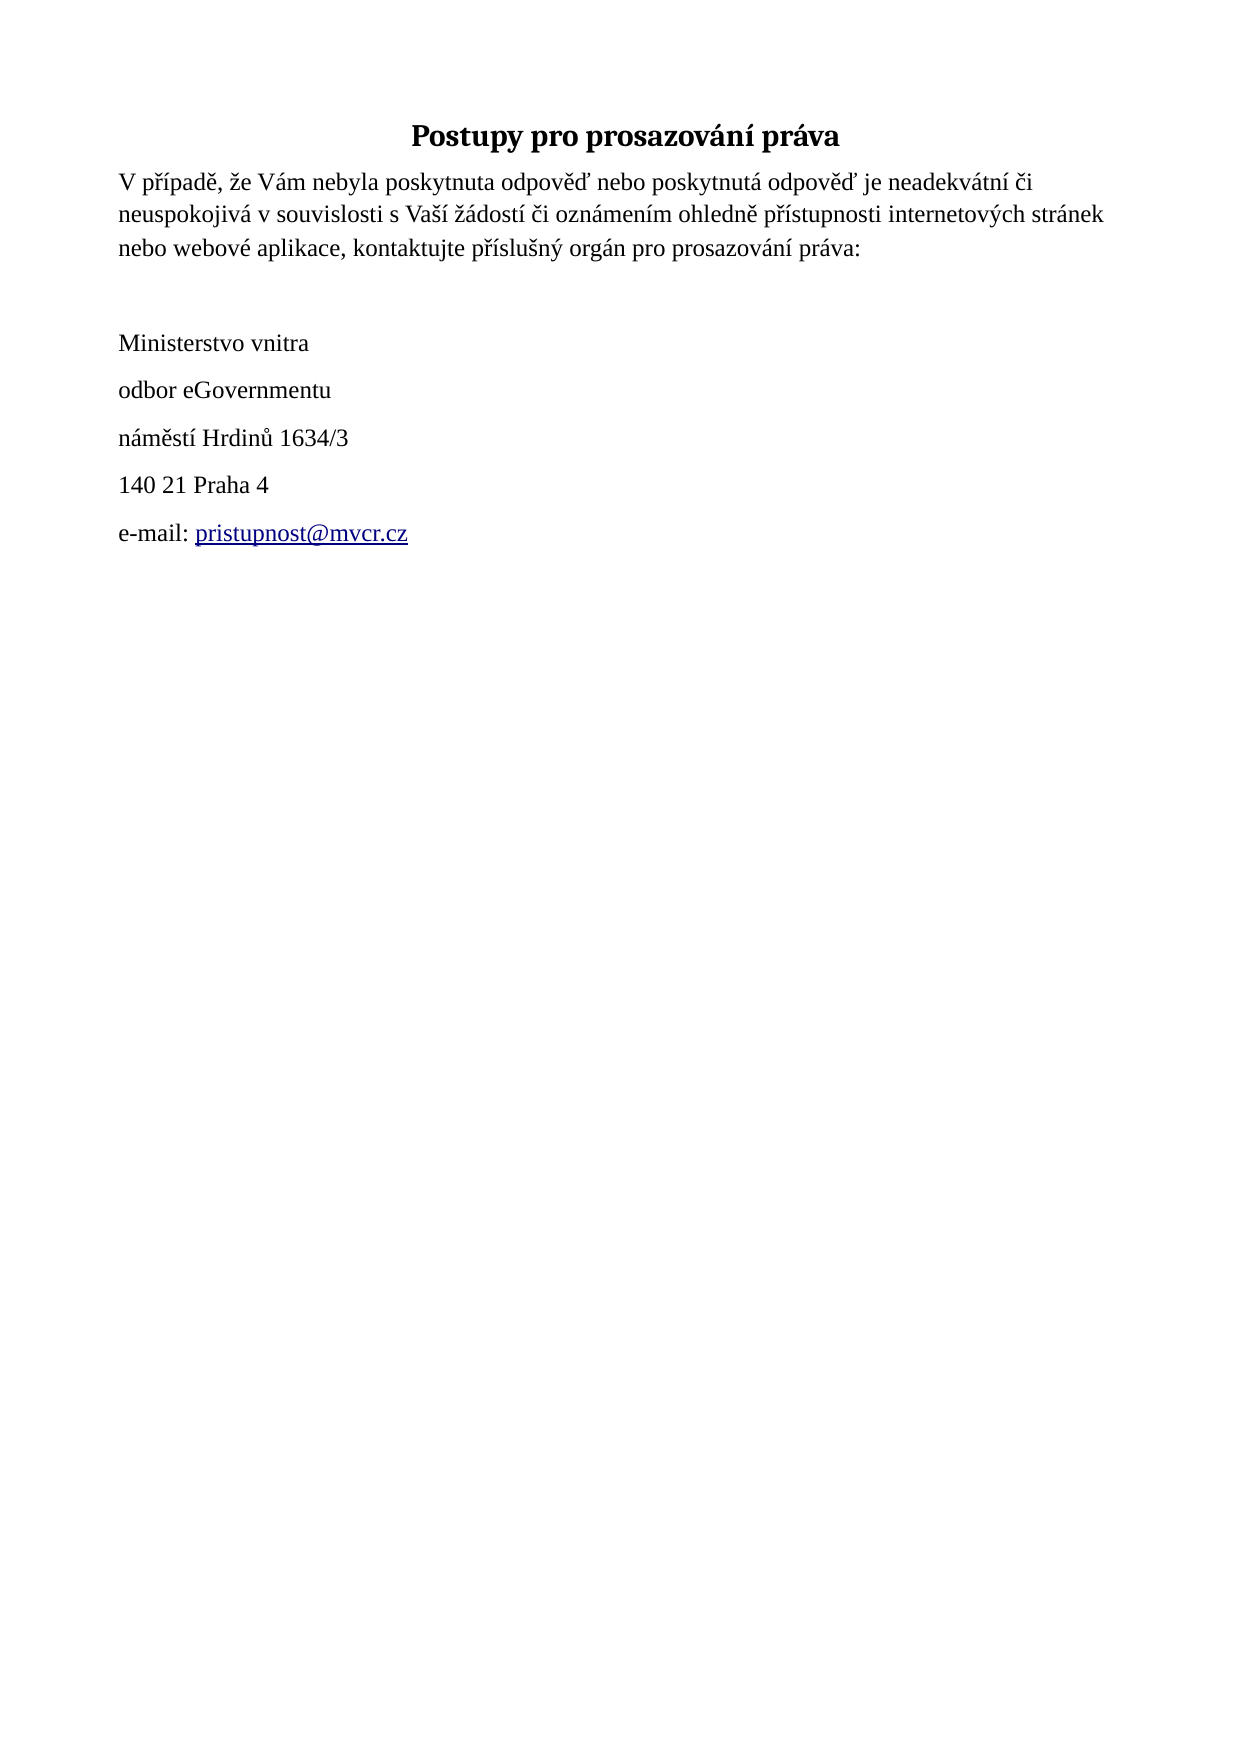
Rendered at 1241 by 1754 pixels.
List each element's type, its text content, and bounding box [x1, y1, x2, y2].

text e-mail: pristupnost@mvcr.cz [118, 518, 1122, 547]
text V případě, že Vám nebyla poskytnuta odpověď nebo poskytnutá odpověď je neadekvátní či neuspokojivá v souvislosti s Vaší žádostí či oznámením ohledně přístupnosti internetových stránek nebo webové aplikace, kontaktujte příslušný orgán pro prosazování práva: [118, 167, 1122, 261]
text 140 21 Praha 4 [118, 471, 1122, 499]
subtitle Postupy pro prosazování práva [129, 118, 1122, 154]
text Ministerstvo vnitra [118, 328, 1122, 357]
text odbor eGovernmentu [118, 375, 1122, 404]
text náměstí Hrdinů 1634/3 [118, 423, 1122, 452]
